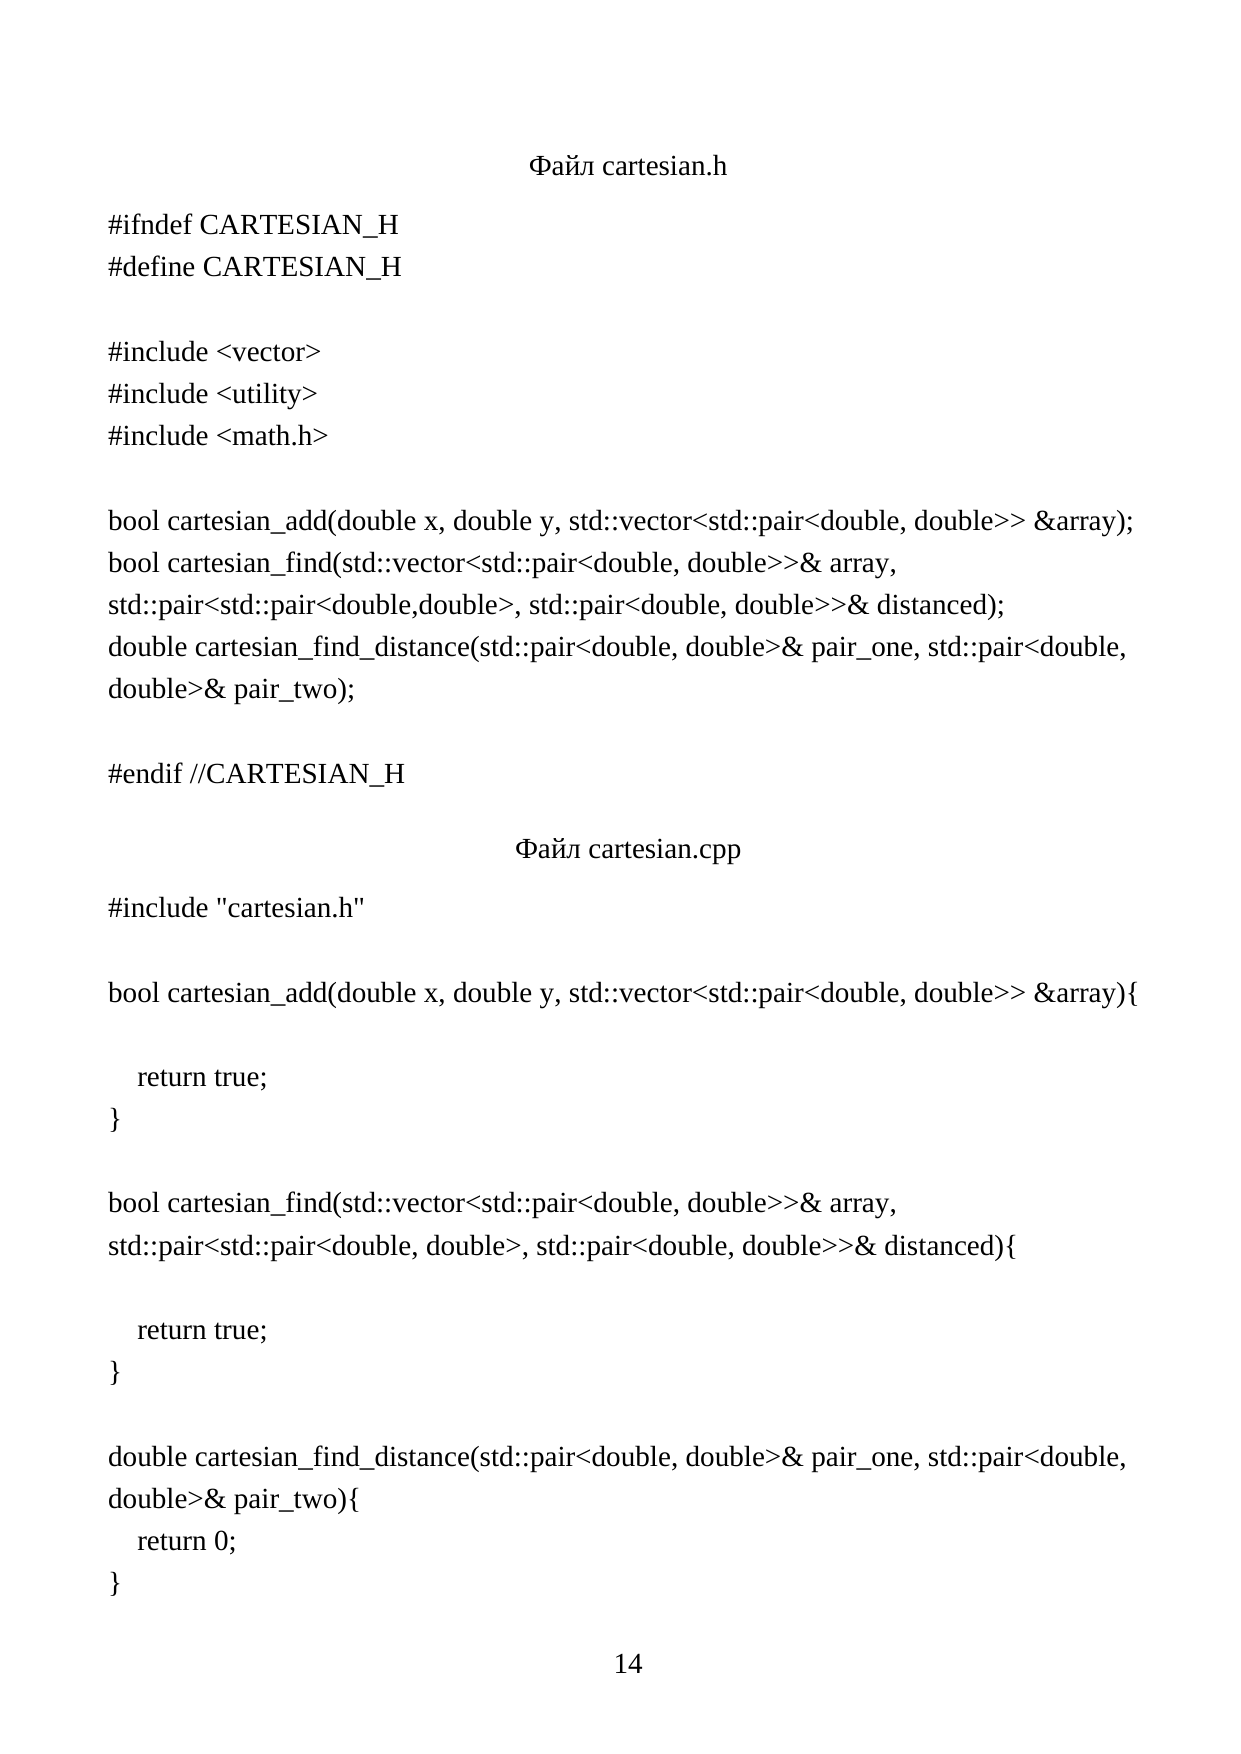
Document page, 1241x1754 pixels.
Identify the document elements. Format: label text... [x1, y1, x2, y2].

text #include <utility> [108, 367, 1148, 409]
text double cartesian_find_distance(std::pair<double, double>& pair_one, std::pair<double, double>& pair_two){ [108, 1430, 1148, 1514]
text #ifndef CARTESIAN_H [108, 199, 1148, 241]
text Файл cartesian.h [108, 148, 1148, 182]
text #include <vector> [108, 325, 1148, 367]
text Файл cartesian.cpp [108, 831, 1148, 865]
text bool cartesian_find(std::vector<std::pair<double, double>>& array, std::pair<std::pair<double, double>, std::pair<double, double>>& distanced){ [108, 1177, 1148, 1261]
text #include <math.h> [108, 409, 1148, 452]
text #define CARTESIAN_H [108, 241, 1148, 283]
text return 0; [108, 1514, 1148, 1557]
text return true; [108, 1303, 1148, 1346]
text } [108, 1093, 1148, 1135]
text } [108, 1346, 1148, 1388]
text #include "cartesian.h" [108, 882, 1148, 924]
text bool cartesian_add(double x, double y, std::vector<std::pair<double, double>> &array){ [108, 966, 1148, 1008]
text } [108, 1557, 1148, 1599]
text double cartesian_find_distance(std::pair<double, double>& pair_one, std::pair<double, double>& pair_two); [108, 621, 1148, 705]
text bool cartesian_find(std::vector<std::pair<double, double>>& array, std::pair<std::pair<double,double>, std::pair<double, double>>& distanced); [108, 536, 1148, 621]
text #endif //CARTESIAN_H [108, 747, 1148, 789]
text return true; [108, 1050, 1148, 1093]
text bool cartesian_add(double x, double y, std::vector<std::pair<double, double>> &array); [108, 494, 1148, 536]
